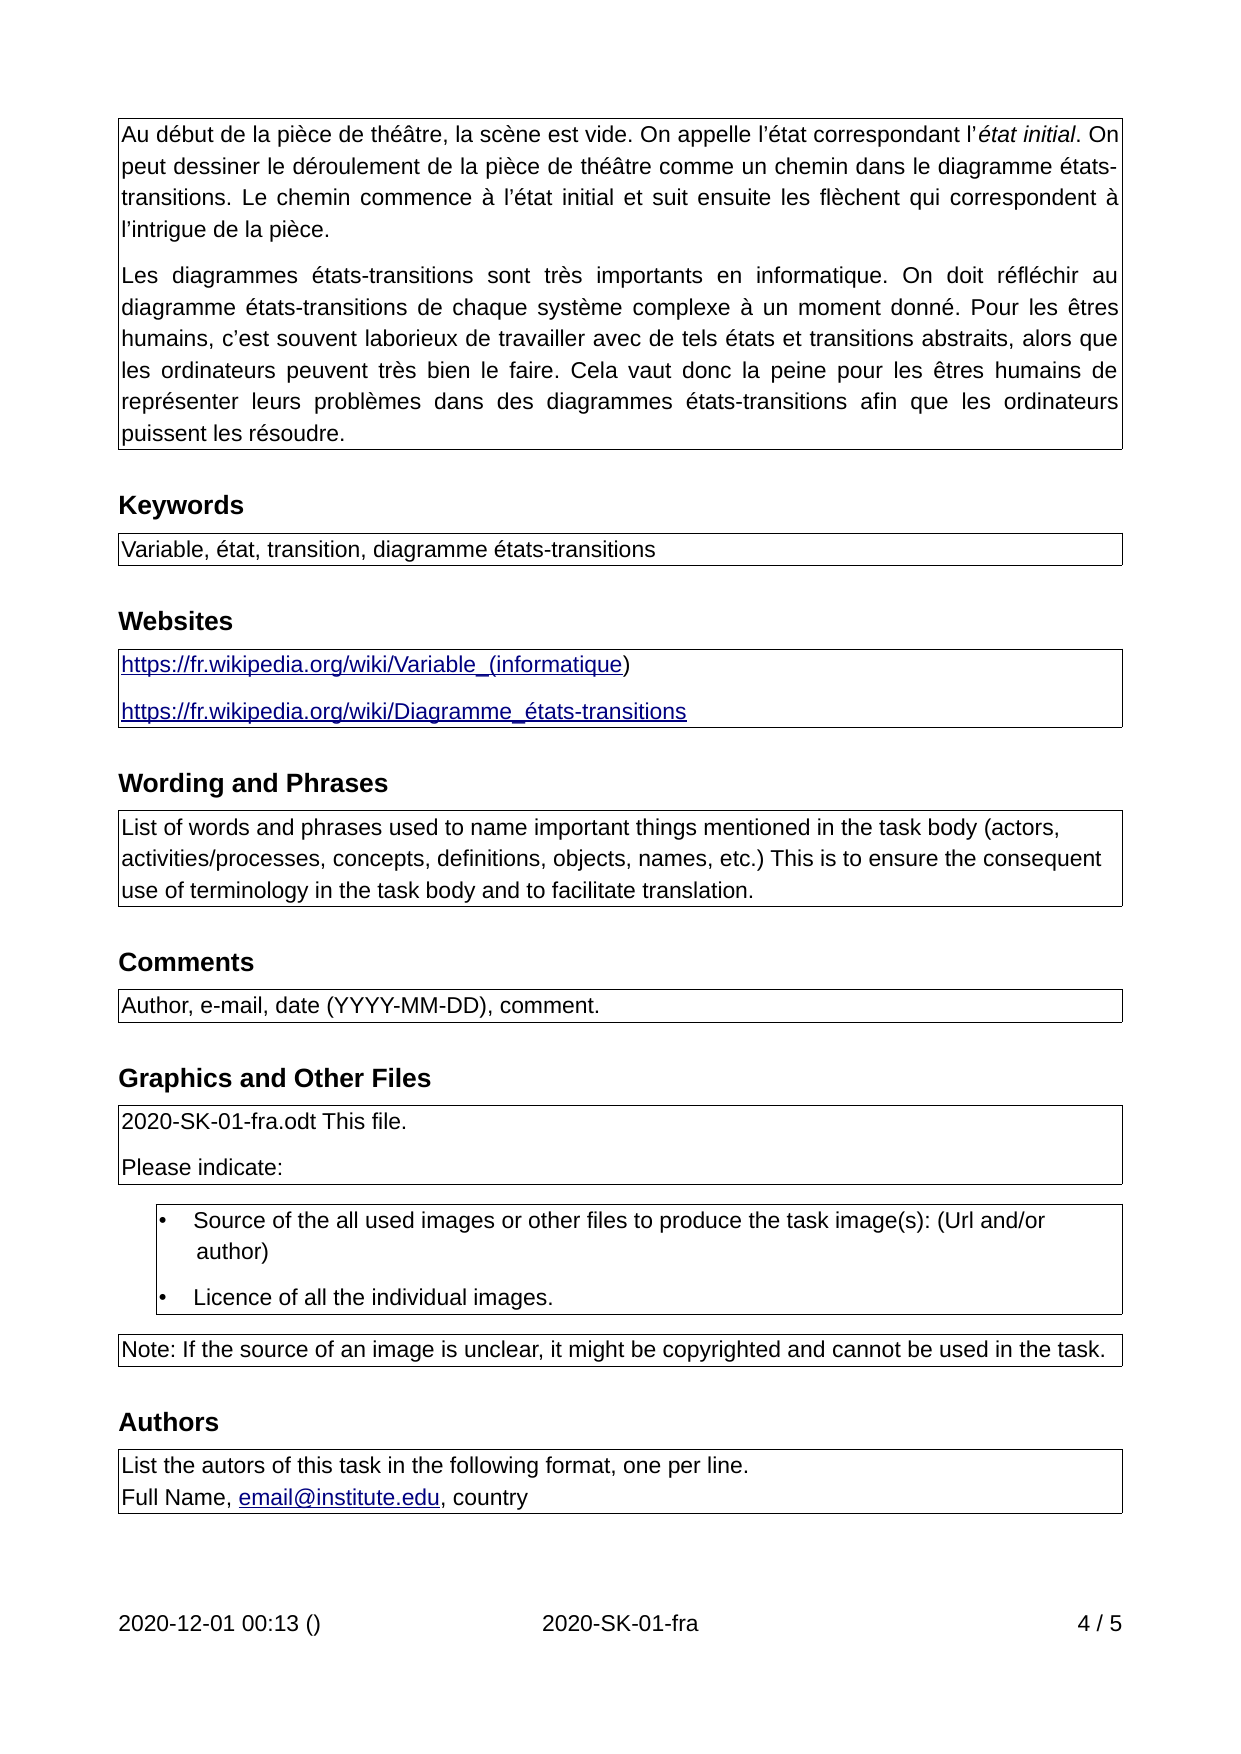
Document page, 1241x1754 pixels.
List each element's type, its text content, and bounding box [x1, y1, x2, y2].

text https://fr.wikipedia.org/wiki/Diagramme_états-transitions [119, 694, 1122, 727]
text List the autors of this task in the following format, one per line. Full Name, email@institute.edu, country [119, 1450, 1122, 1513]
subtitle Graphics and Other Files [118, 1062, 1122, 1093]
text Please indicate: [119, 1151, 1122, 1184]
text 2020-SK-01-fra.odt This file. [119, 1106, 1122, 1134]
text Variable, état, transition, diagramme états-transitions [119, 534, 1122, 565]
text List of words and phrases used to name important things mentioned in the task body (actors, activities/processes, concepts, definitions, objects, names, etc.) This is to ensure the consequent use of terminology in the task body and to facilitate translation. [119, 811, 1122, 906]
subtitle Keywords [118, 490, 1122, 520]
list Licence of all the individual images. [157, 1281, 1122, 1314]
subtitle Websites [118, 606, 1122, 636]
list Source of the all used images or other files to produce the task image(s): (Url and/or author) [157, 1205, 1122, 1264]
subtitle Wording and Phrases [118, 768, 1122, 798]
subtitle Authors [118, 1406, 1122, 1437]
text Note: If the source of an image is unclear, it might be copyrighted and cannot be used in the task. [119, 1335, 1122, 1366]
text Author, e-mail, date (YYYY-MM-DD), comment. [119, 990, 1122, 1022]
subtitle Comments [118, 947, 1122, 977]
text Au début de la pièce de théâtre, la scène est vide. On appelle l’état correspondant l’état initial. On peut dessiner le déroulement de la pièce de théâtre comme un chemin dans le diagramme états-transitions. Le chemin commence à l’état initial et suit ensuite les flèchent qui correspondent à l’intrigue de la pièce. [119, 119, 1122, 242]
text https://fr.wikipedia.org/wiki/Variable_(informatique) [119, 650, 1122, 678]
text Les diagrammes états-transitions sont très importants en informatique. On doit réfléchir au diagramme états-transitions de chaque système complexe à un moment donné. Pour les êtres humains, c’est souvent laborieux de travailler avec de tels états et transitions abstraits, alors que les ordinateurs peuvent très bien le faire. Cela vaut donc la peine pour les êtres humains de représenter leurs problèmes dans des diagrammes états-transitions afin que les ordinateurs puissent les résoudre. [119, 259, 1122, 449]
